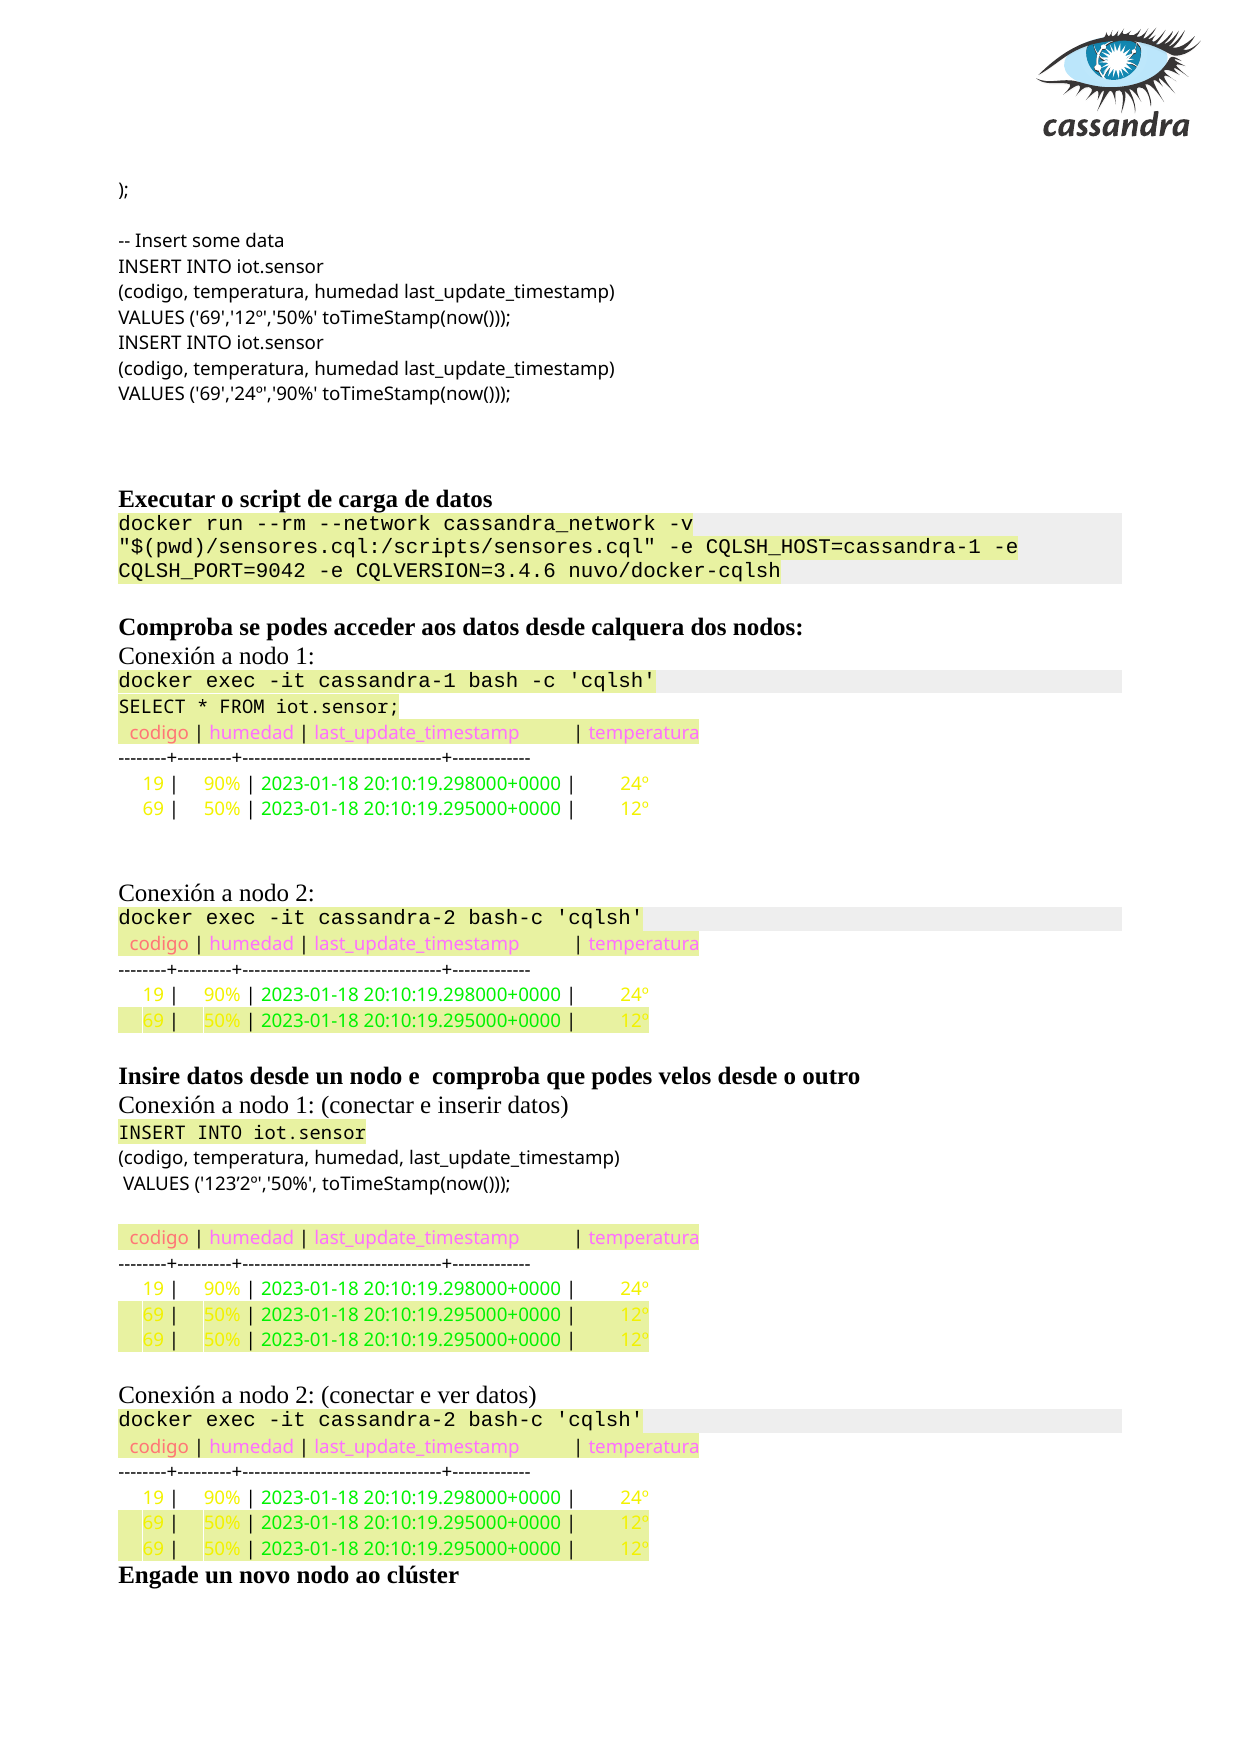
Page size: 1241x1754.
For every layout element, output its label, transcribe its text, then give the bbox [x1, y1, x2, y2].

text 69 | 50% | 2023-01-18 20:10:19.295000+0000 | 12º [118, 1301, 1122, 1326]
text INSERT INTO iot.sensor [118, 329, 1122, 355]
text codigo | humedad | last_update_timestamp | temperatura [118, 1433, 1122, 1458]
text Comproba se podes acceder aos datos desde calquera dos nodos: [118, 612, 1122, 641]
text Conexión a nodo 2: (conectar e ver datos) [118, 1381, 1122, 1409]
text codigo | humedad | last_update_timestamp | temperatura [118, 931, 1122, 956]
text 69 | 50% | 2023-01-18 20:10:19.295000+0000 | 12º [118, 1326, 1122, 1352]
text docker exec -it cassandra-2 bash-c 'cqlsh' [118, 1409, 1122, 1433]
text (codigo, temperatura, humedad last_update_timestamp) [118, 278, 1122, 304]
text --------+---------+---------------------------------+------------- [118, 1250, 1122, 1275]
text Conexión a nodo 1: [118, 641, 1122, 670]
text INSERT INTO iot.sensor [118, 1119, 1122, 1144]
text docker run --rm --network cassandra_network -v "$(pwd)/sensores.cql:/scripts/sensores.cql" -e CQLSH_HOST=cassandra-1 -e CQLSH_PORT=9042 -e CQLVERSION=3.4.6 nuvo/docker-cqlsh [118, 513, 1122, 584]
text --------+---------+---------------------------------+------------- [118, 1458, 1122, 1484]
text (codigo, temperatura, humedad, last_update_timestamp) [118, 1144, 1122, 1170]
text 19 | 90% | 2023-01-18 20:10:19.298000+0000 | 24º [118, 1275, 1122, 1301]
text 19 | 90% | 2023-01-18 20:10:19.298000+0000 | 24º [118, 770, 1122, 796]
text VALUES ('69','24º','90%' toTimeStamp(now())); [118, 381, 1122, 406]
text --------+---------+---------------------------------+------------- [118, 956, 1122, 982]
text codigo | humedad | last_update_timestamp | temperatura [118, 719, 1122, 744]
text VALUES ('123’2º','50%', toTimeStamp(now())); [118, 1170, 1122, 1196]
text (codigo, temperatura, humedad last_update_timestamp) [118, 355, 1122, 381]
text Conexión a nodo 1: (conectar e inserir datos) [118, 1090, 1122, 1119]
text Insire datos desde un nodo e comproba que podes velos desde o outro [118, 1061, 1122, 1090]
text 69 | 50% | 2023-01-18 20:10:19.295000+0000 | 12º [118, 1007, 1122, 1033]
text ); [118, 176, 1122, 202]
text INSERT INTO iot.sensor [118, 253, 1122, 278]
text Executar o script de carga de datos [118, 484, 1122, 513]
text Engade un novo nodo ao clúster [118, 1561, 1122, 1589]
text codigo | humedad | last_update_timestamp | temperatura [118, 1224, 1122, 1250]
text Conexión a nodo 2: [118, 878, 1122, 907]
text 19 | 90% | 2023-01-18 20:10:19.298000+0000 | 24º [118, 982, 1122, 1007]
text docker exec -it cassandra-2 bash-c 'cqlsh' [118, 907, 1122, 931]
text 19 | 90% | 2023-01-18 20:10:19.298000+0000 | 24º [118, 1484, 1122, 1509]
text --------+---------+---------------------------------+------------- [118, 744, 1122, 770]
text 69 | 50% | 2023-01-18 20:10:19.295000+0000 | 12º [118, 1535, 1122, 1561]
text 69 | 50% | 2023-01-18 20:10:19.295000+0000 | 12º [118, 1509, 1122, 1535]
text SELECT * FROM iot.sensor; [118, 693, 1122, 719]
text -- Insert some data [118, 227, 1122, 253]
text docker exec -it cassandra-1 bash -c 'cqlsh' [118, 670, 1122, 693]
text VALUES ('69','12º','50%' toTimeStamp(now())); [118, 304, 1122, 329]
text 69 | 50% | 2023-01-18 20:10:19.295000+0000 | 12º [118, 796, 1122, 821]
